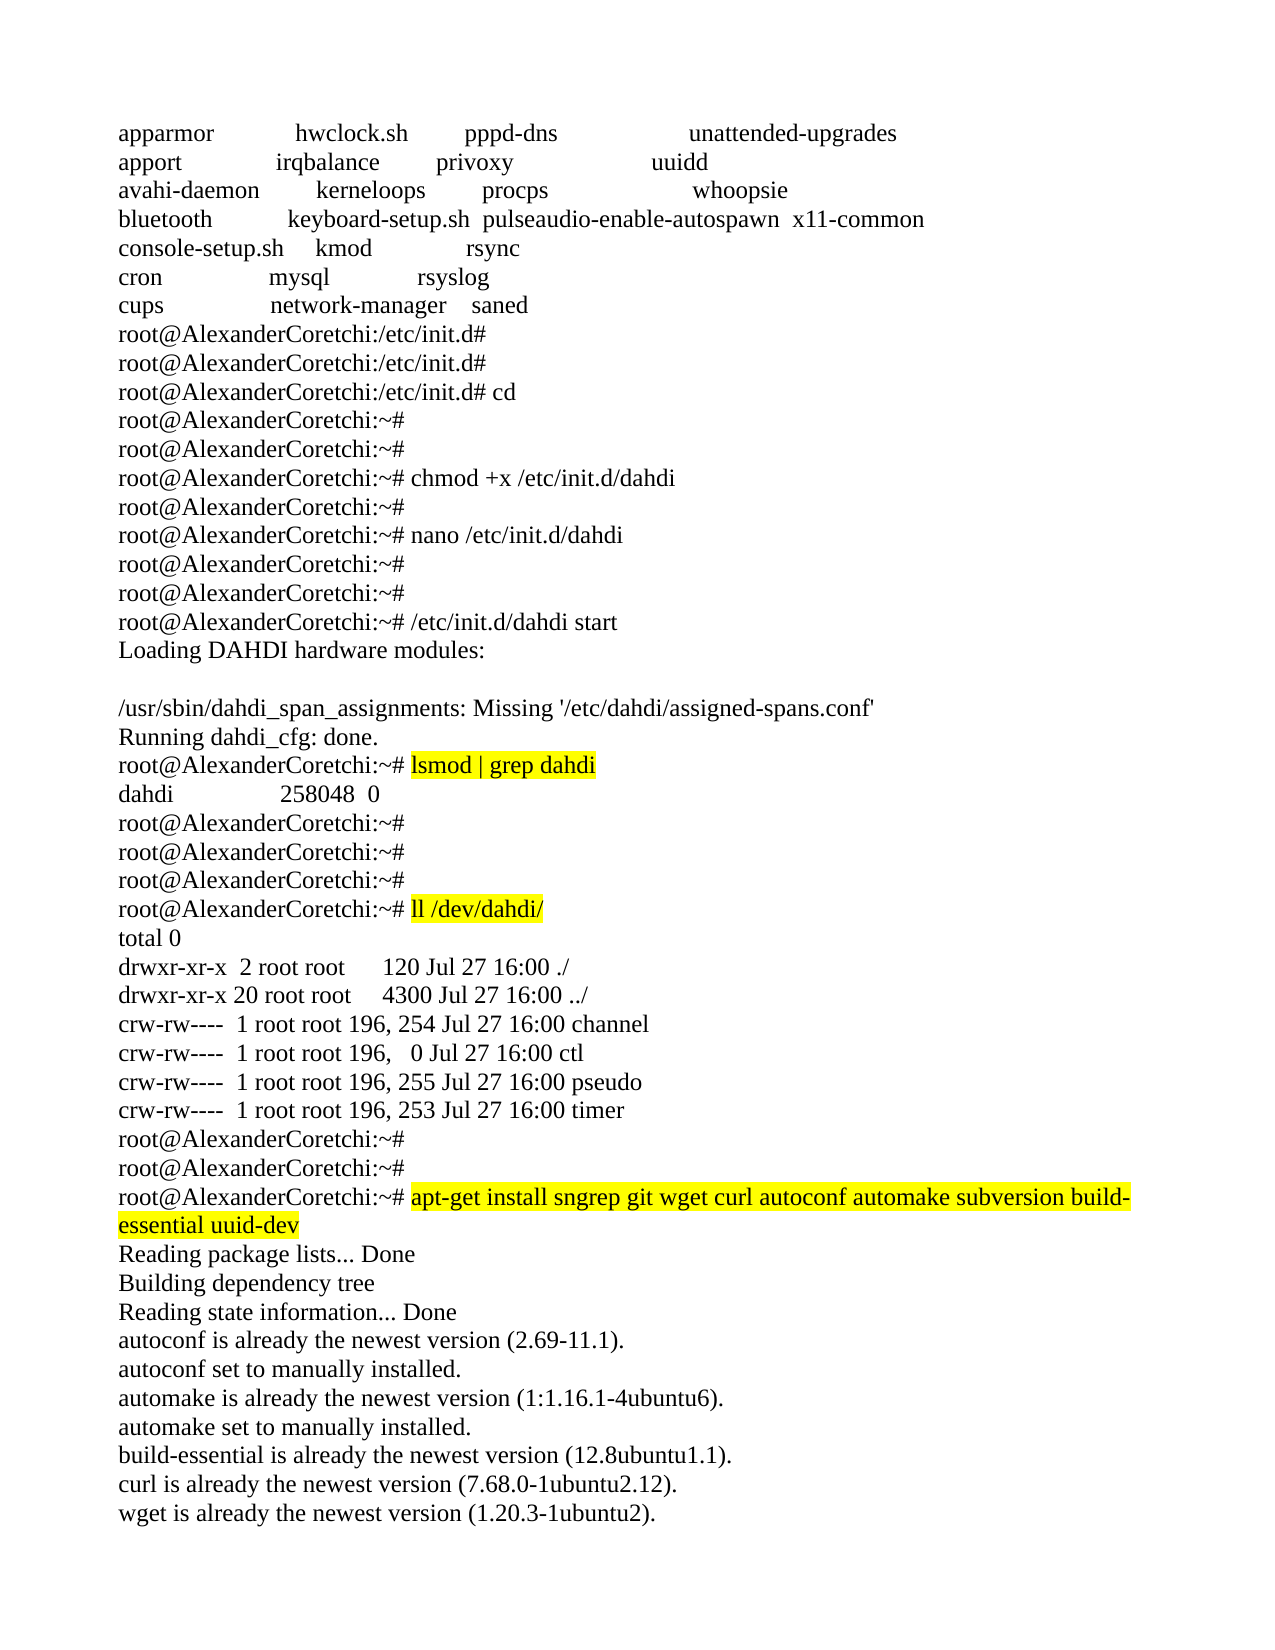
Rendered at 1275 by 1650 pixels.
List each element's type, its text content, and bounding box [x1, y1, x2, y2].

text Reading package lists... Done [118, 1239, 1157, 1268]
text root@AlexanderCoretchi:/etc/init.d# [118, 348, 1157, 377]
text root@AlexanderCoretchi:~# nano /etc/init.d/dahdi [118, 521, 1157, 549]
text cron mysql rsyslog [118, 262, 1157, 291]
text Reading state information... Done [118, 1297, 1157, 1326]
text automake is already the newest version (1:1.16.1-4ubuntu6). [118, 1383, 1157, 1412]
text apparmor hwclock.sh pppd-dns unattended-upgrades [118, 118, 1157, 147]
text autoconf is already the newest version (2.69-11.1). [118, 1326, 1157, 1354]
text console-setup.sh kmod rsync [118, 233, 1157, 262]
text drwxr-xr-x 2 root root 120 Jul 27 16:00 ./ [118, 952, 1157, 981]
text root@AlexanderCoretchi:~# [118, 578, 1157, 607]
text root@AlexanderCoretchi:~# [118, 492, 1157, 521]
text build-essential is already the newest version (12.8ubuntu1.1). [118, 1441, 1157, 1469]
text avahi-daemon kerneloops procps whoopsie [118, 176, 1157, 204]
text root@AlexanderCoretchi:~# [118, 837, 1157, 866]
text automake set to manually installed. [118, 1412, 1157, 1441]
text autoconf set to manually installed. [118, 1354, 1157, 1383]
text root@AlexanderCoretchi:~# [118, 1153, 1157, 1182]
text drwxr-xr-x 20 root root 4300 Jul 27 16:00 ../ [118, 981, 1157, 1009]
text crw-rw---- 1 root root 196, 255 Jul 27 16:00 pseudo [118, 1067, 1157, 1096]
text root@AlexanderCoretchi:~# [118, 406, 1157, 434]
text root@AlexanderCoretchi:~# [118, 549, 1157, 578]
text root@AlexanderCoretchi:~# ll /dev/dahdi/ [118, 894, 1157, 923]
text root@AlexanderCoretchi:~# /etc/init.d/dahdi start [118, 607, 1157, 636]
text crw-rw---- 1 root root 196, 0 Jul 27 16:00 ctl [118, 1038, 1157, 1067]
text root@AlexanderCoretchi:~# [118, 434, 1157, 463]
text root@AlexanderCoretchi:~# [118, 1124, 1157, 1153]
text wget is already the newest version (1.20.3-1ubuntu2). [118, 1498, 1157, 1527]
text Loading DAHDI hardware modules: [118, 636, 1157, 664]
text total 0 [118, 923, 1157, 952]
text cups network-manager saned [118, 291, 1157, 319]
text Running dahdi_cfg: done. [118, 722, 1157, 751]
text /usr/sbin/dahdi_span_assignments: Missing '/etc/dahdi/assigned-spans.conf' [118, 693, 1157, 722]
text root@AlexanderCoretchi:~# [118, 866, 1157, 894]
text bluetooth keyboard-setup.sh pulseaudio-enable-autospawn x11-common [118, 204, 1157, 233]
text root@AlexanderCoretchi:~# apt-get install sngrep git wget curl autoconf automake subversion build-essential uuid-dev [118, 1182, 1157, 1239]
text root@AlexanderCoretchi:~# [118, 808, 1157, 837]
text root@AlexanderCoretchi:/etc/init.d# cd [118, 377, 1157, 406]
text root@AlexanderCoretchi:~# chmod +x /etc/init.d/dahdi [118, 463, 1157, 492]
text Building dependency tree [118, 1268, 1157, 1297]
text crw-rw---- 1 root root 196, 253 Jul 27 16:00 timer [118, 1096, 1157, 1124]
text crw-rw---- 1 root root 196, 254 Jul 27 16:00 channel [118, 1009, 1157, 1038]
text root@AlexanderCoretchi:~# lsmod | grep dahdi [118, 751, 1157, 779]
text curl is already the newest version (7.68.0-1ubuntu2.12). [118, 1469, 1157, 1498]
text dahdi 258048 0 [118, 779, 1157, 808]
text root@AlexanderCoretchi:/etc/init.d# [118, 319, 1157, 348]
text apport irqbalance privoxy uuidd [118, 147, 1157, 176]
